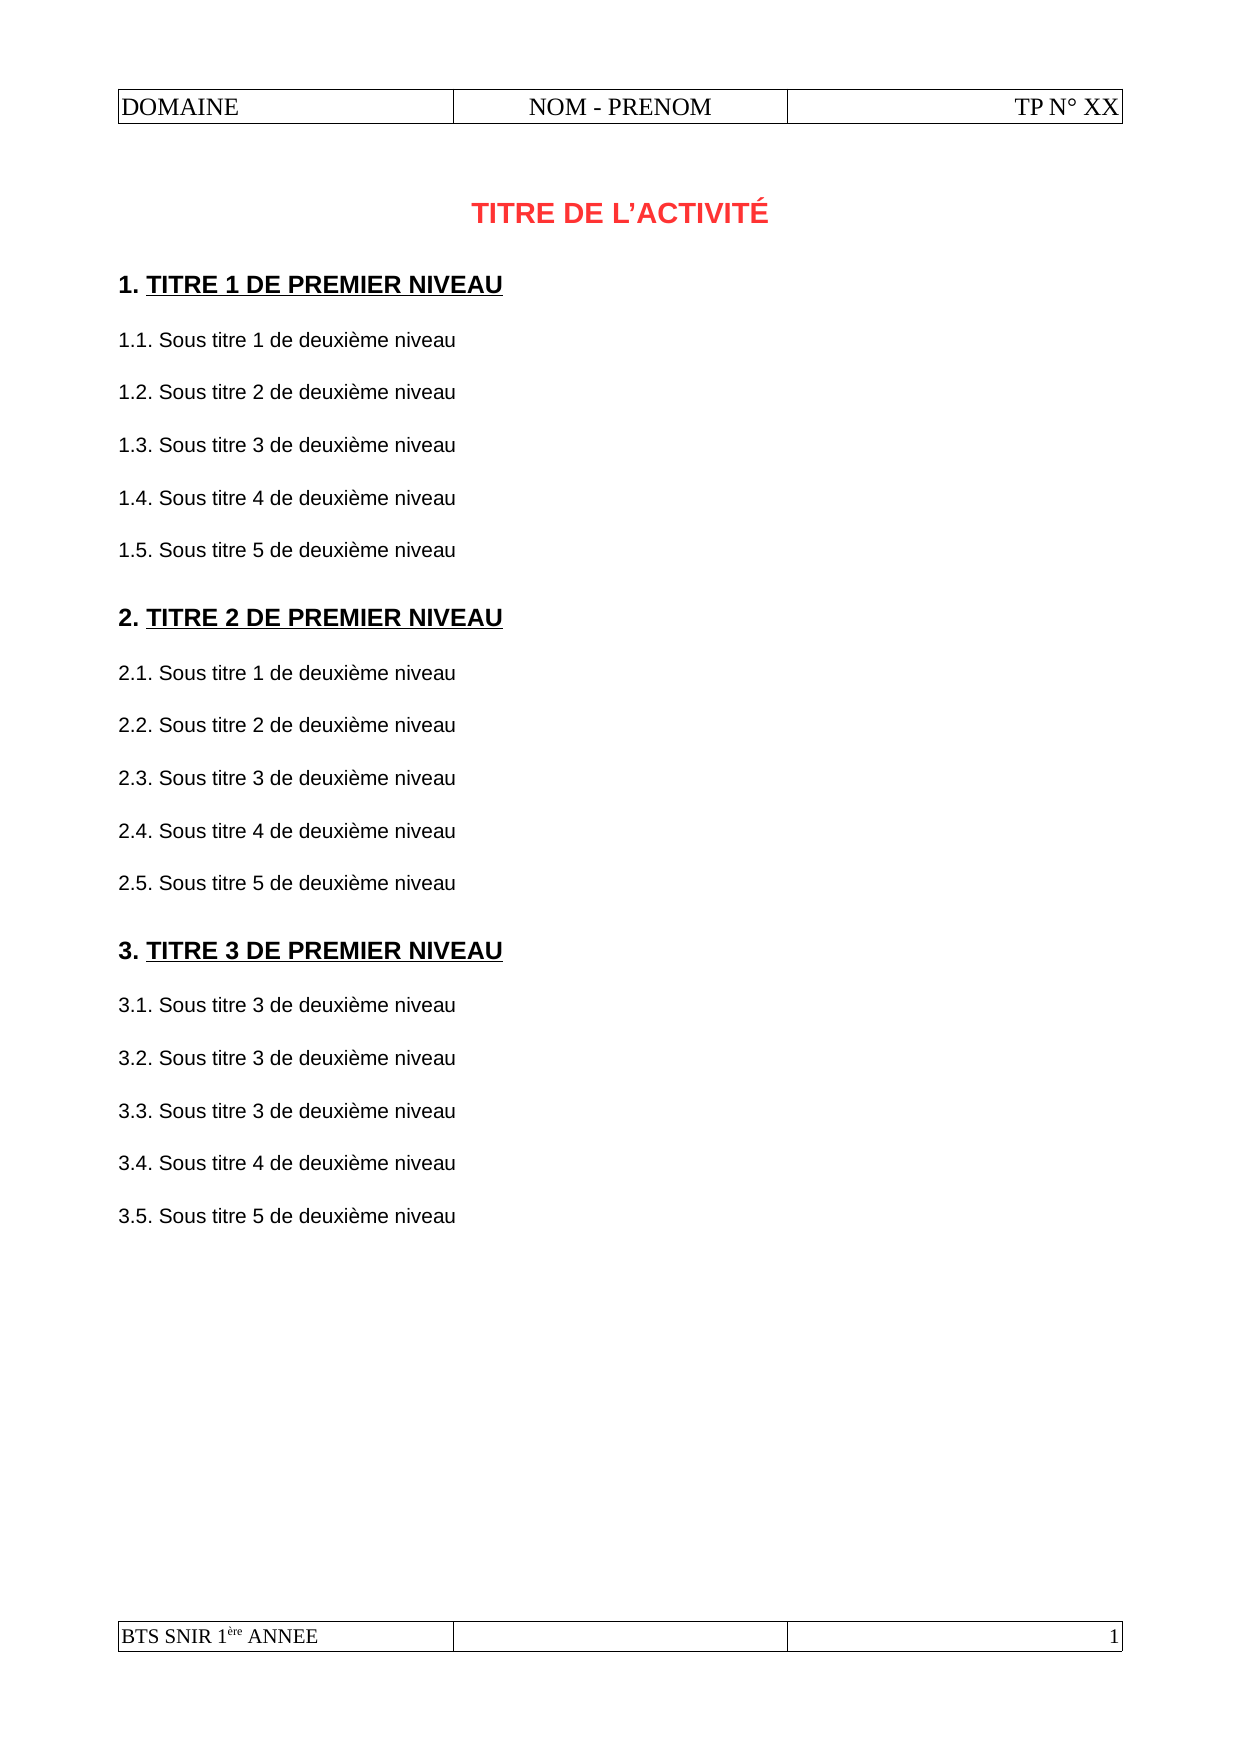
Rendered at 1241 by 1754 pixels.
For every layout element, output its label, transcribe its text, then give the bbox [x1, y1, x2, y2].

subtitle Sous titre 4 de deuxième niveau [118, 818, 1122, 842]
subtitle Sous titre 4 de deuxième niveau [118, 1151, 1122, 1175]
subtitle Titre 3 de premier niveau [118, 936, 1122, 964]
subtitle Sous titre 5 de deuxième niveau [118, 538, 1122, 562]
subtitle Sous titre 3 de deuxième niveau [118, 1046, 1122, 1070]
subtitle Sous titre 2 de deuxième niveau [118, 380, 1122, 404]
subtitle Sous titre 3 de deuxième niveau [118, 433, 1122, 457]
subtitle Titre 1 de premier niveau [118, 270, 1122, 299]
subtitle Sous titre 4 de deuxième niveau [118, 486, 1122, 509]
subtitle Sous titre 3 de deuxième niveau [118, 1098, 1122, 1122]
subtitle Sous titre 5 de deuxième niveau [118, 871, 1122, 895]
subtitle Sous titre 3 de deuxième niveau [118, 766, 1122, 790]
subtitle Titre 2 de premier niveau [118, 603, 1122, 632]
subtitle Sous titre 2 de deuxième niveau [118, 713, 1122, 737]
subtitle Sous titre 1 de deuxième niveau [118, 327, 1122, 351]
subtitle Sous titre 5 de deuxième niveau [118, 1204, 1122, 1228]
subtitle Sous titre 1 de deuxième niveau [118, 660, 1122, 684]
subtitle Sous titre 3 de deuxième niveau [118, 993, 1122, 1017]
title Titre de l’activité [118, 196, 1122, 229]
